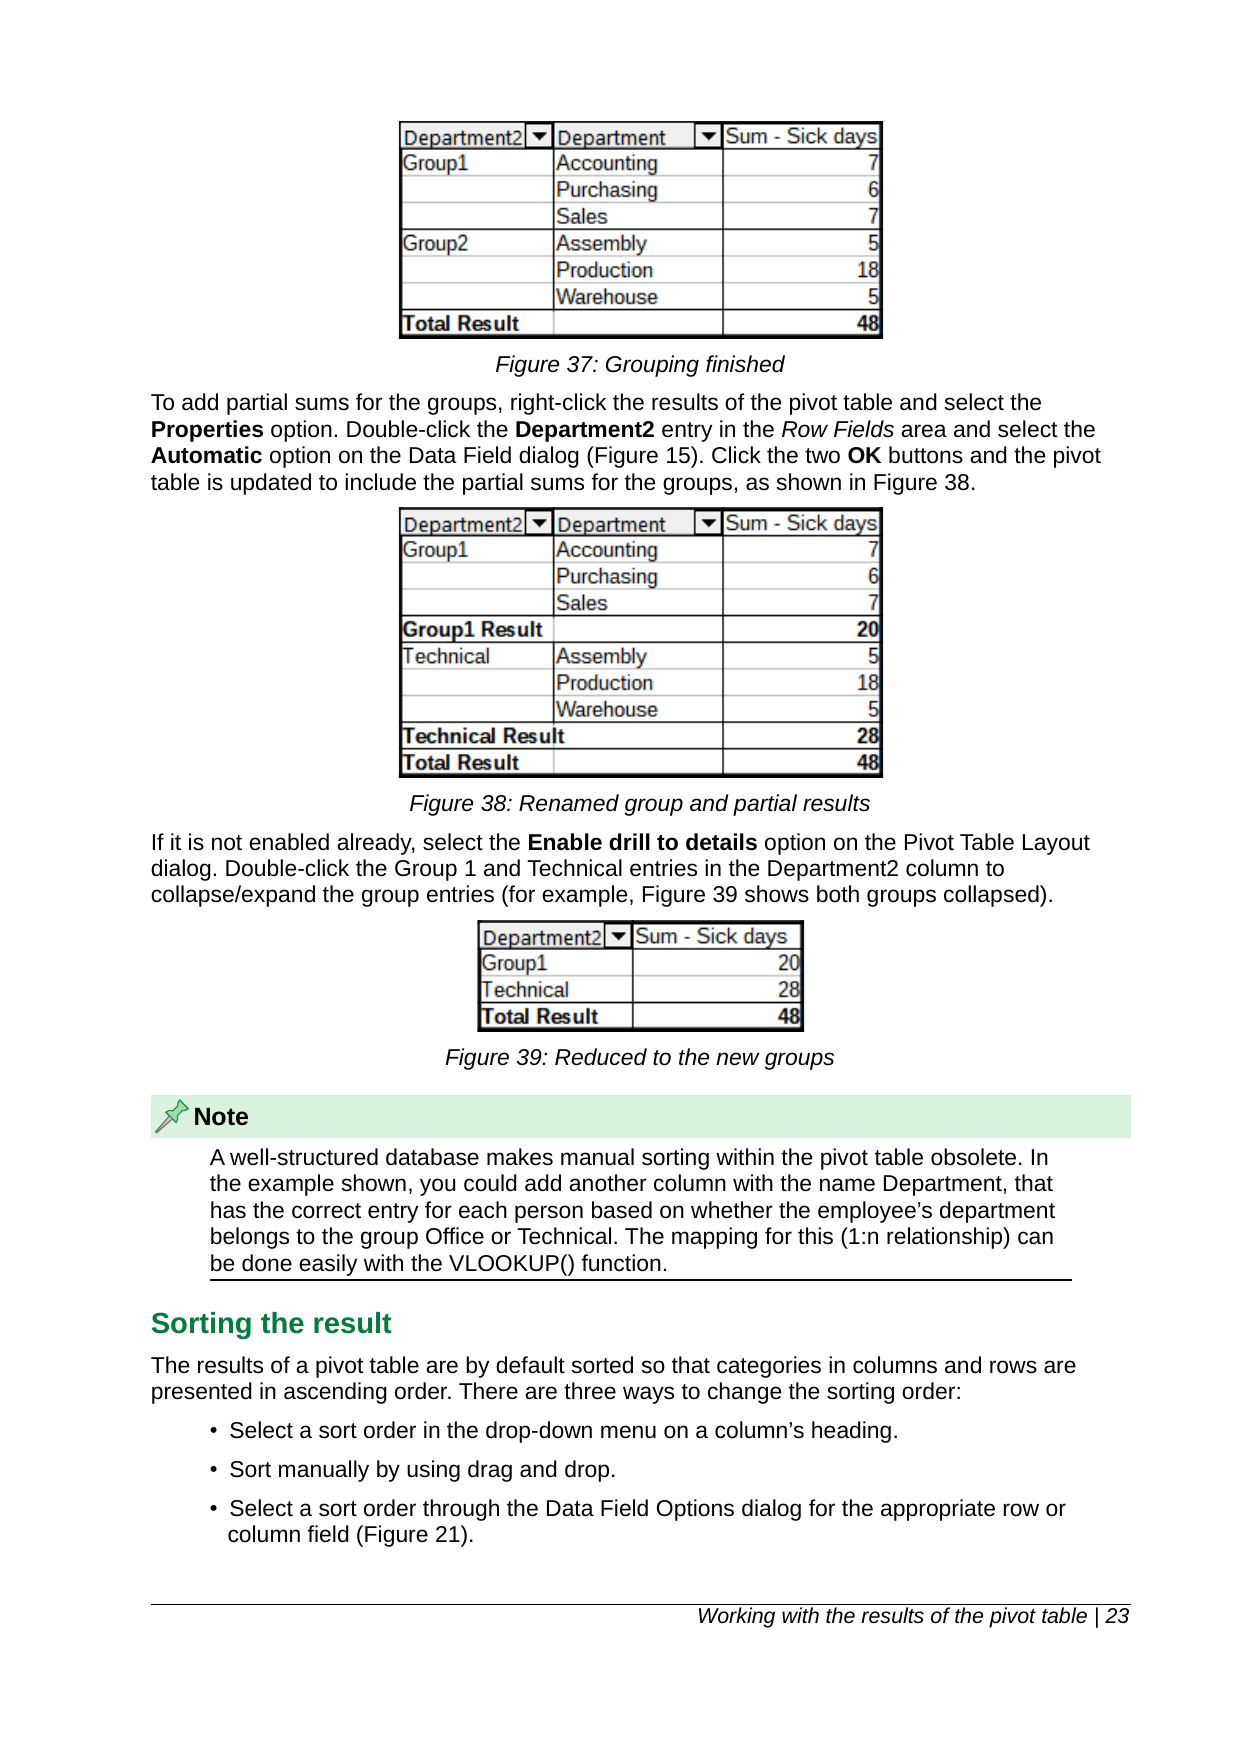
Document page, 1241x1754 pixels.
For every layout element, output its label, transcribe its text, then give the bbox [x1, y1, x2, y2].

list Select a sort order through the Data Field Options dialog for the appropriate row or column field (Figure 21). [209, 1494, 1131, 1547]
subtitle Sorting the result [151, 1306, 1131, 1339]
text If it is not enabled already, select the Enable drill to details option on the Pivot Table Layout dialog. Double-click the Group 1 and Technical entries in the Department2 column to collapse/expand the group entries (for example, Figure 39 shows both groups collapsed). [151, 829, 1131, 908]
picture [398, 507, 884, 778]
list Sort manually by using drag and drop. [209, 1456, 1131, 1482]
text Figure 37: Grouping finished [398, 351, 883, 377]
list The results of a pivot table are by default sorted so that categories in columns and rows are presented in ascending order. There are three ways to change the sorting order: [151, 1352, 1131, 1404]
text A well-structured database makes manual sorting within the pivot table obsolete. In the example shown, you could add another column with the name Department, that has the correct entry for each person based on whether the employee’s department belongs to the group Office or Technical. The mapping for this (1:n relationship) can be done easily with the VLOOKUP() function. [209, 1144, 1072, 1281]
picture [477, 920, 805, 1032]
text Figure 39: Reduced to the new groups [445, 1044, 837, 1070]
text To add partial sums for the groups, right-click the results of the pivot table and select the Properties option. Double-click the Department2 entry in the Row Fields area and select the Automatic option on the Data Field dialog (Figure 15). Click the two OK buttons and the pivot table is updated to include the partial sums for the groups, as shown in Figure 38. [151, 389, 1131, 495]
subtitle Note [151, 1095, 1131, 1138]
list Select a sort order in the drop-down menu on a column’s heading. [209, 1417, 1131, 1443]
text Figure 38: Renamed group and partial results [398, 790, 883, 816]
picture [398, 121, 884, 339]
